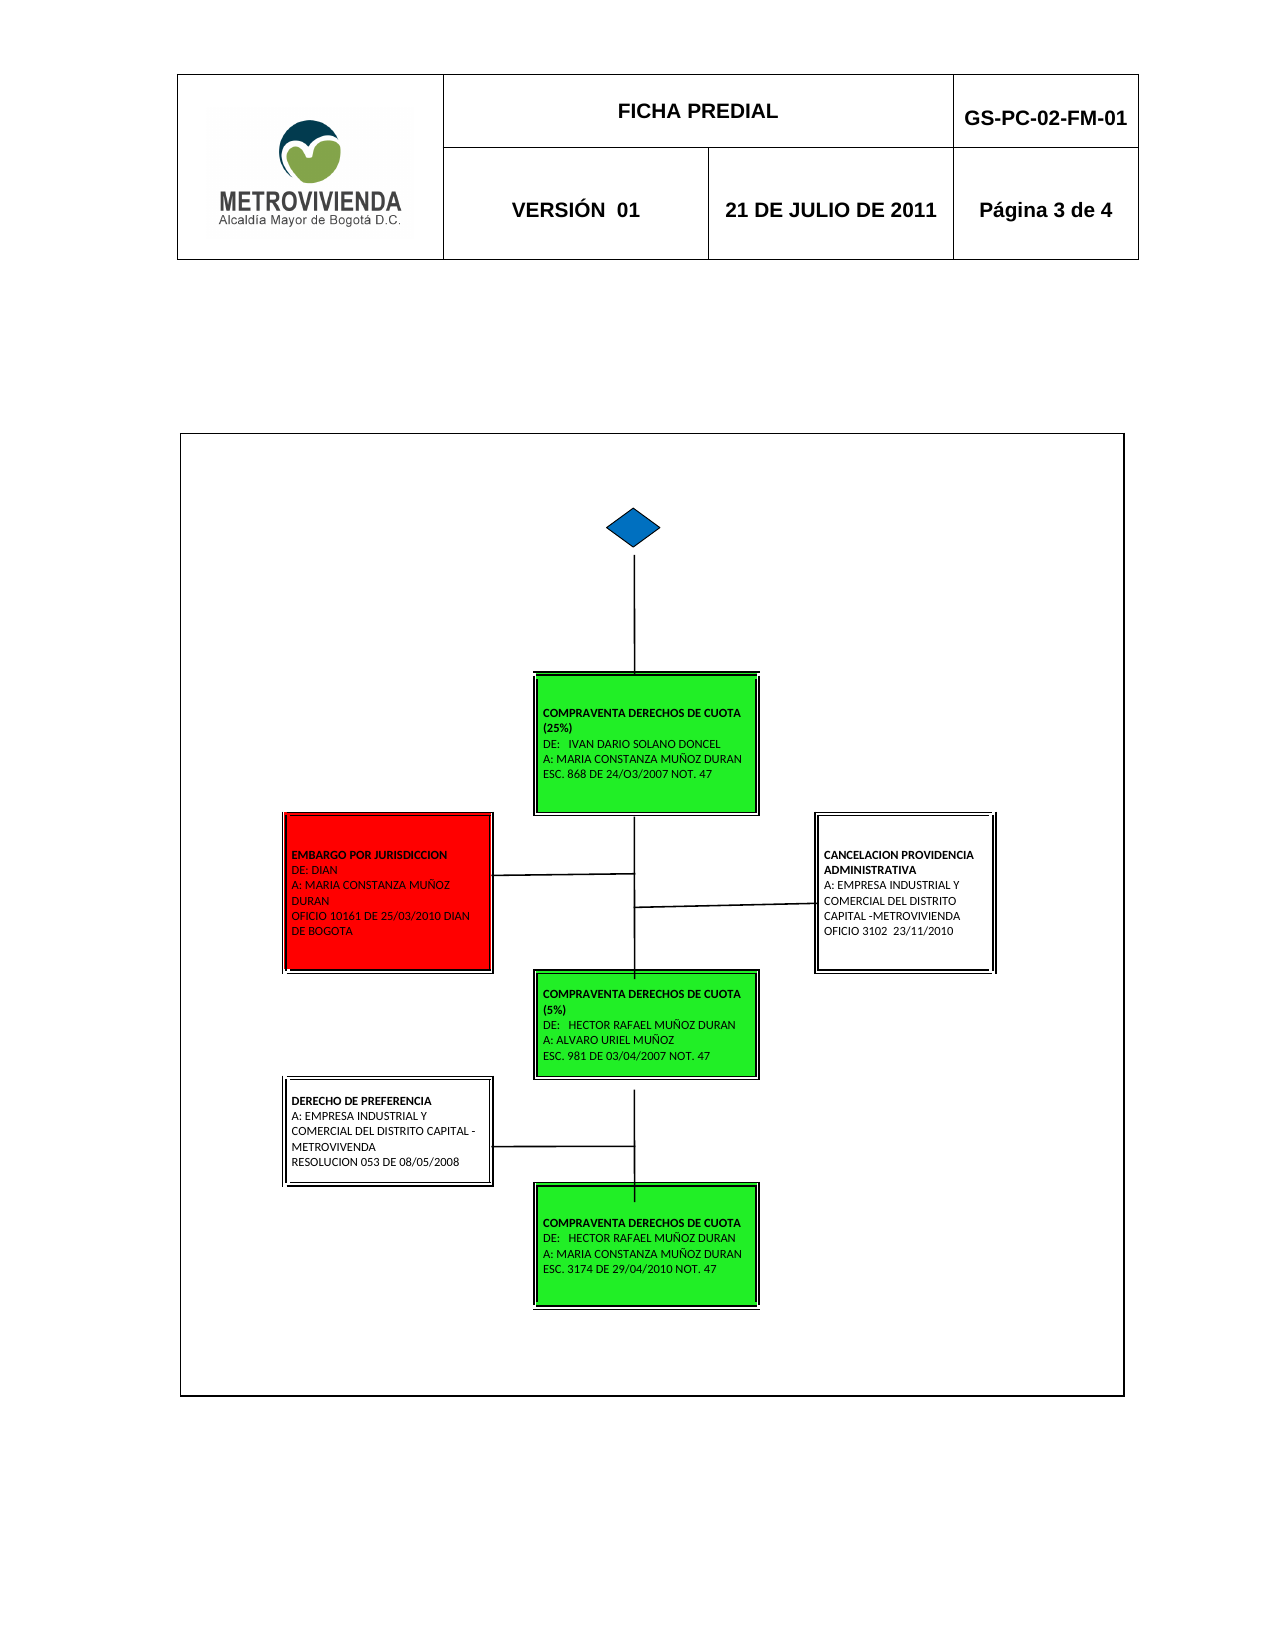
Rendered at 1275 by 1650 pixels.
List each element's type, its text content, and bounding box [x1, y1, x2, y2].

table_cell [758, 812, 814, 903]
table_cell [284, 1182, 491, 1305]
table_cell [284, 969, 491, 1076]
table_cell [494, 1076, 536, 1145]
table_cell [636, 816, 757, 906]
table_header COMPRAVENTA DERECHOS DE CUOTA (25%) DE: IVAN DARIO SOLANO DONCEL A: MARIA CONSTANZA MUÑOZ DURAN ESC. 868 DE 24/O3/2007 NOT. 47 [536, 676, 757, 812]
table_cell [494, 876, 536, 969]
table_cell CANCELACION PROVIDENCIA ADMINISTRATIVA A: EMPRESA INDUSTRIAL Y COMERCIAL DEL DISTRITO CAPITAL -METROVIVIENDA OFICIO 3102 23/11/2010 [817, 812, 994, 969]
table_cell [758, 1076, 817, 1182]
table_cell [494, 1148, 536, 1182]
table_header [284, 671, 491, 812]
table_cell [536, 816, 633, 874]
table_cell [817, 1076, 994, 1182]
table_cell [536, 875, 633, 969]
table_cell [817, 969, 994, 1076]
table_cell [760, 969, 817, 1076]
table_header [491, 671, 536, 812]
table_cell [536, 1148, 633, 1182]
table_cell DERECHO DE PREFERENCIA A: EMPRESA INDUSTRIAL Y COMERCIAL DEL DISTRITO CAPITAL - METROVIVENDA RESOLUCION 053 DE 08/05/2008 [284, 1076, 491, 1182]
table_cell EMBARGO POR JURISDICCION DE: DIAN A: MARIA CONSTANZA MUÑOZ DURAN OFICIO 10161 DE 25/03/2010 DIAN DE BOGOTA [284, 812, 491, 969]
table_header [817, 671, 994, 812]
table_cell [536, 1080, 757, 1182]
table_cell COMPRAVENTA DERECHOS DE CUOTA DE: HECTOR RAFAEL MUÑOZ DURAN A: MARIA CONSTANZA MUÑOZ DURAN ESC. 3174 DE 29/04/2010 NOT. 47 [536, 1187, 757, 1305]
table_cell [491, 1182, 533, 1305]
table_cell COMPRAVENTA DERECHOS DE CUOTA (5%) DE: HECTOR RAFAEL MUÑOZ DURAN A: ALVARO URIEL MUÑOZ ESC. 981 DE 03/04/2007 NOT. 47 [538, 974, 755, 1076]
table_cell [494, 812, 536, 874]
table_cell [491, 969, 533, 1076]
table_header [758, 671, 817, 812]
picture [206, 107, 414, 239]
table_cell [758, 905, 814, 969]
table_cell [636, 906, 757, 969]
table_cell [760, 1182, 817, 1305]
table_cell [817, 1182, 994, 1305]
